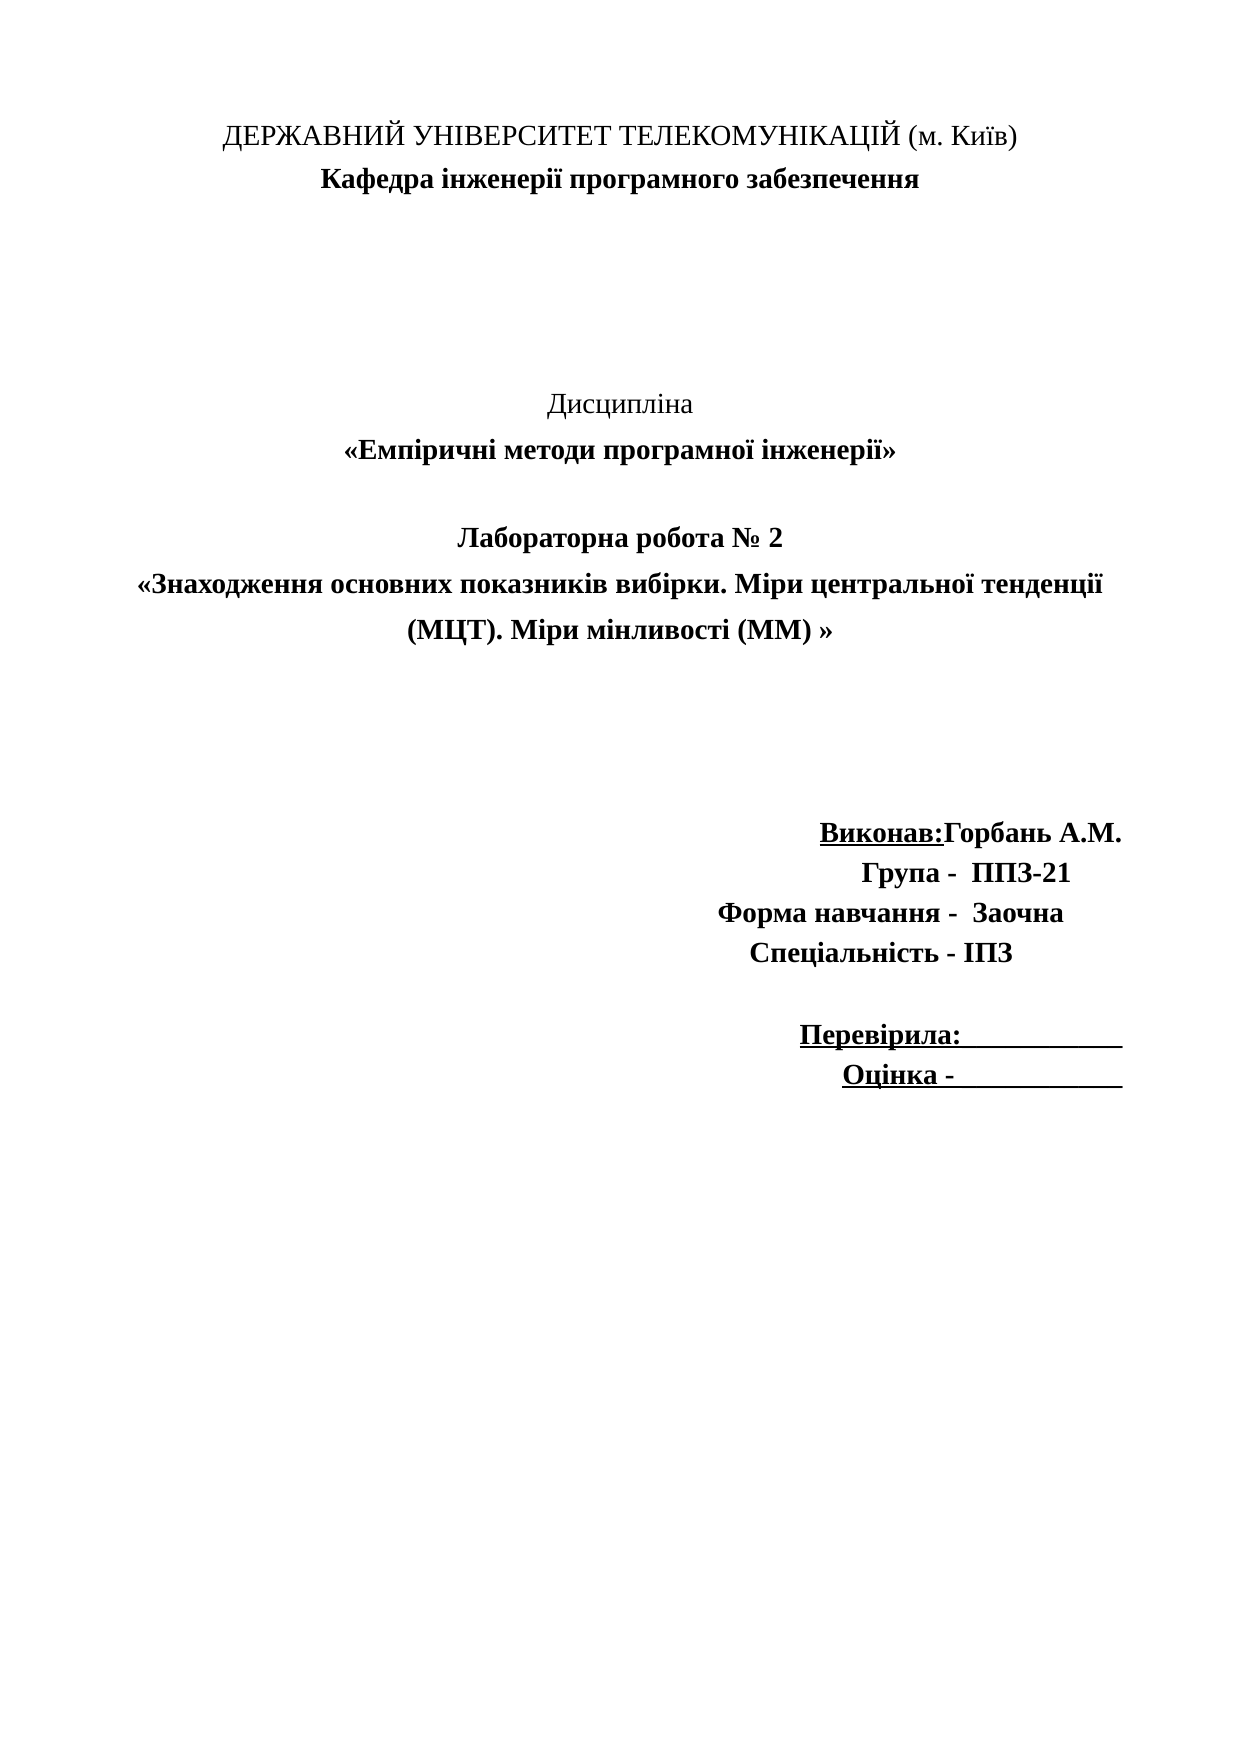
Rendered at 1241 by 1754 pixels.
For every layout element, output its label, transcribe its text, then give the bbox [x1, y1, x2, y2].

text Лабораторна робота № 2 [118, 520, 1122, 553]
text Виконав:Горбань А.М. [118, 815, 1122, 848]
text Форма навчання - Заочна [118, 895, 1122, 929]
text Перевірила:___________ [118, 1017, 1122, 1051]
text «Знаходження основних показників вибірки. Міри центральної тенденції (МЦТ). Міри мінливості (ММ) » [118, 566, 1122, 646]
text ДЕРЖАВНИЙ УНІВЕРСИТЕТ ТЕЛЕКОМУНІКАЦІЙ (м. Київ) [118, 118, 1122, 152]
text Дисципліна [118, 386, 1122, 420]
text Спеціальність - ІПЗ [118, 936, 1122, 969]
text Кафедра інженерії програмного забезпечення [118, 161, 1122, 194]
text Оцінка - ___________ [118, 1057, 1122, 1091]
text Група - ППЗ-21 [118, 855, 1122, 889]
text «Емпіричні методи програмної інженерії» [118, 432, 1122, 466]
